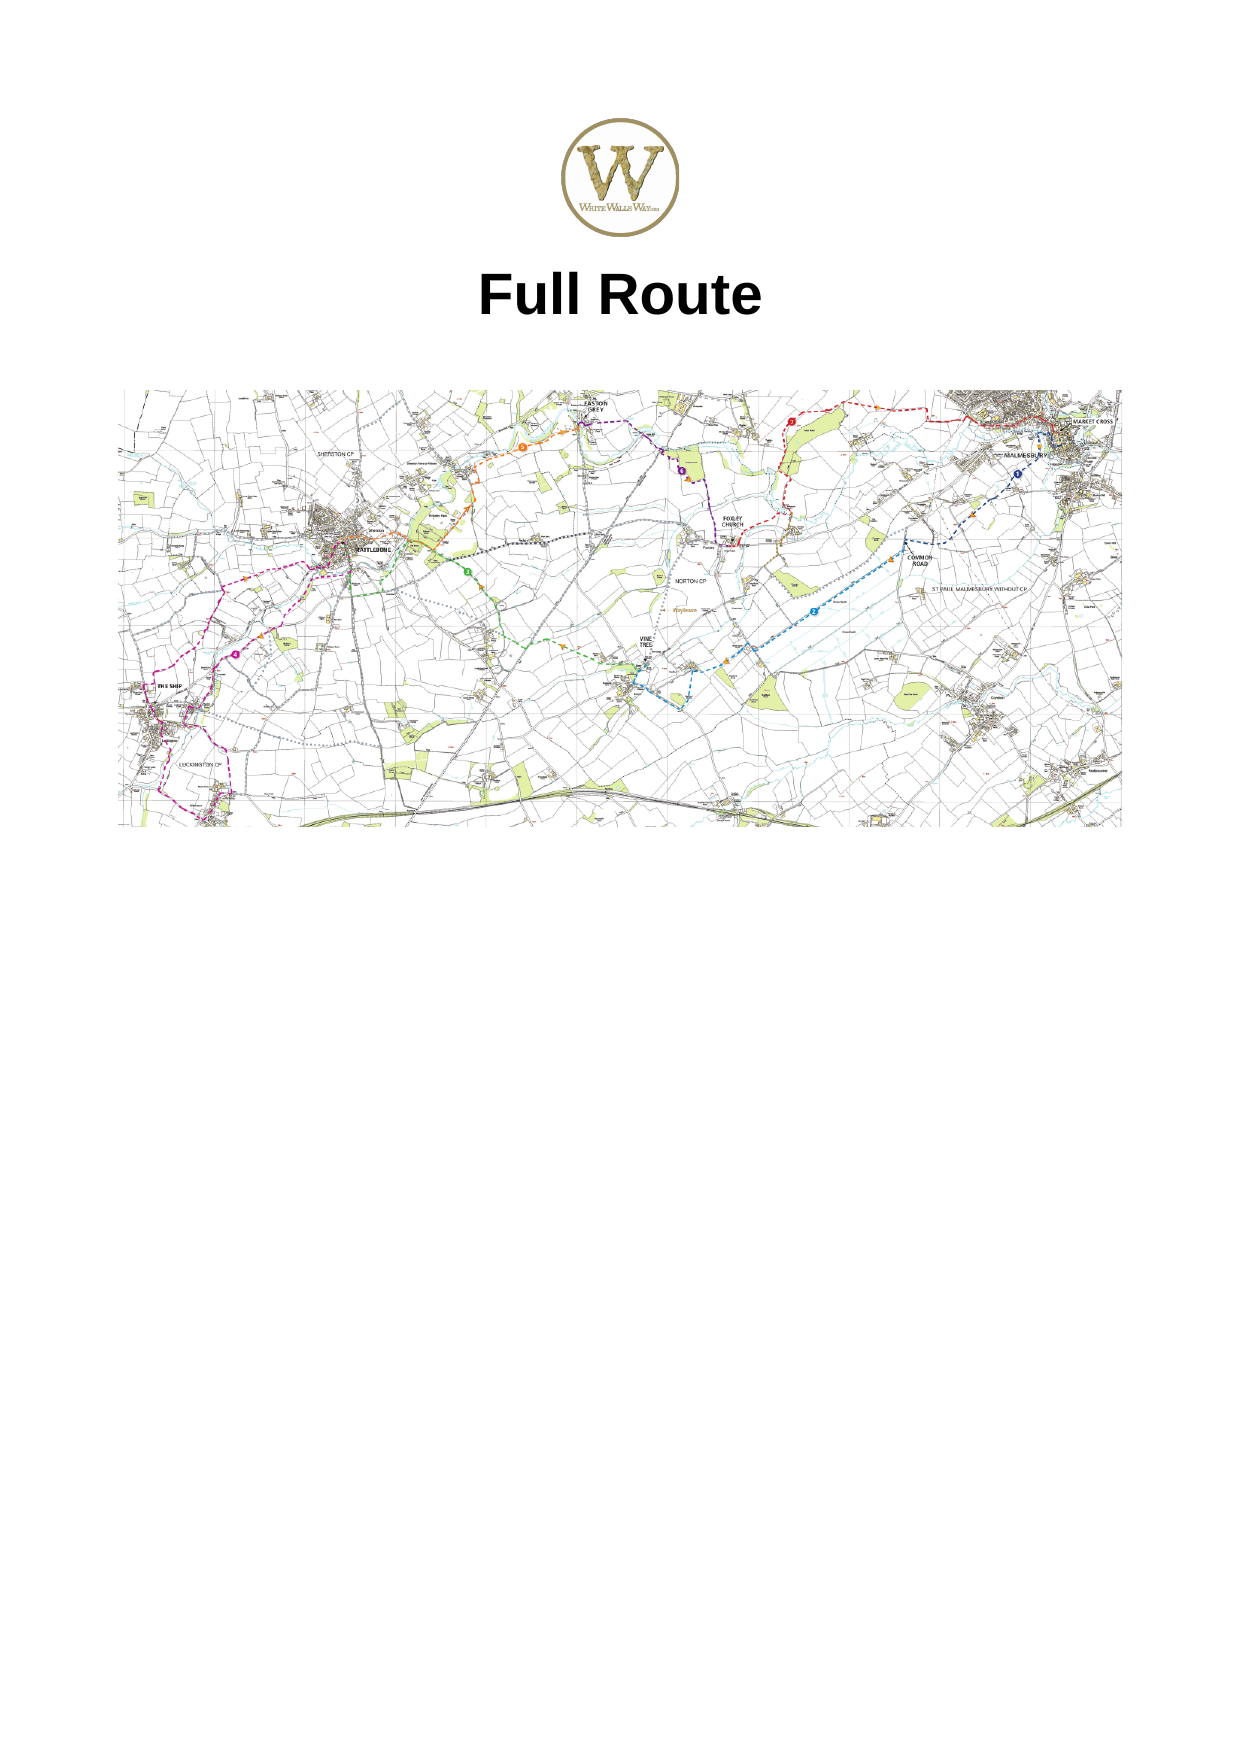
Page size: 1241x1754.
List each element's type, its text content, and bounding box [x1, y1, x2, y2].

title Full Route [118, 260, 1122, 327]
picture [561, 118, 680, 237]
